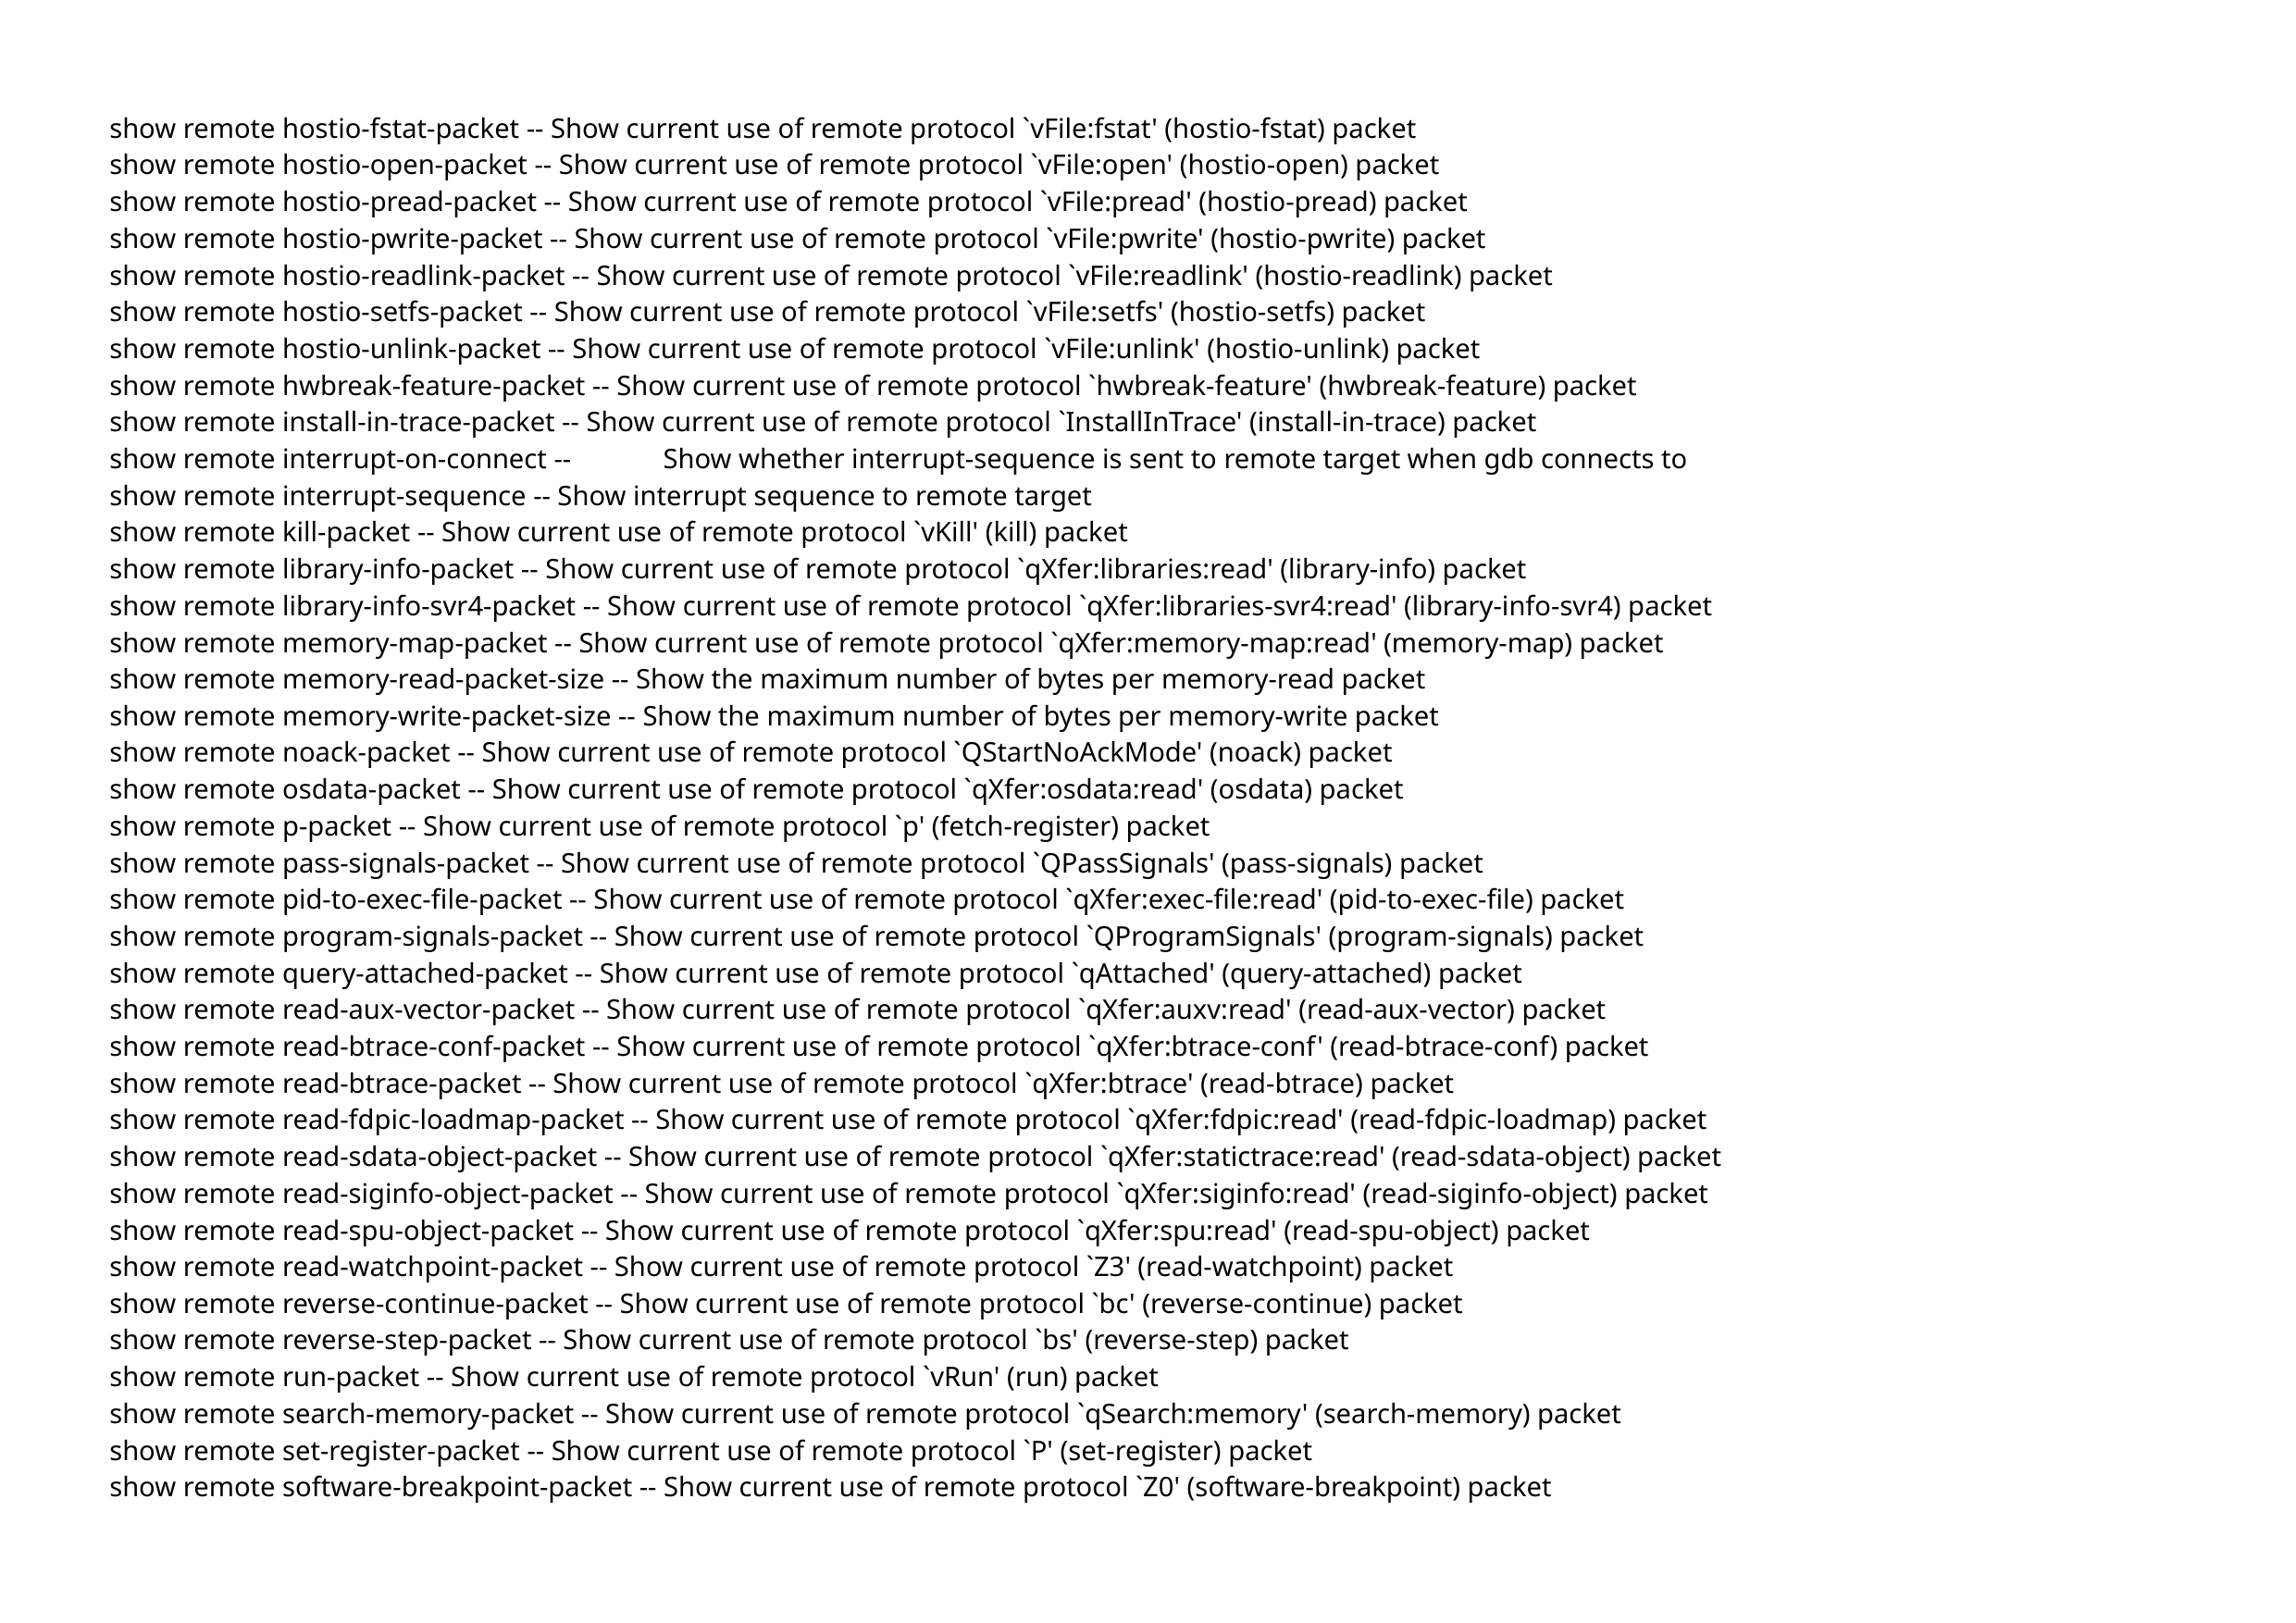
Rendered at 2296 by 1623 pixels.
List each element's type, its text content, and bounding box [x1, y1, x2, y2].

text show remote hostio-fstat-packet -- Show current use of remote protocol `vFile:fstat' (hostio-fstat) packet show remote hostio-open-packet -- Show current use of remote protocol `vFile:open' (hostio-open) packet show remote hostio-pread-packet -- Show current use of remote protocol `vFile:pread' (hostio-pread) packet show remote hostio-pwrite-packet -- Show current use of remote protocol `vFile:pwrite' (hostio-pwrite) packet show remote hostio-readlink-packet -- Show current use of remote protocol `vFile:readlink' (hostio-readlink) packet show remote hostio-setfs-packet -- Show current use of remote protocol `vFile:setfs' (hostio-setfs) packet show remote hostio-unlink-packet -- Show current use of remote protocol `vFile:unlink' (hostio-unlink) packet show remote hwbreak-feature-packet -- Show current use of remote protocol `hwbreak-feature' (hwbreak-feature) packet show remote install-in-trace-packet -- Show current use of remote protocol `InstallInTrace' (install-in-trace) packet show remote interrupt-on-connect -- Show whether interrupt-sequence is sent to remote target when gdb connects to show remote interrupt-sequence -- Show interrupt sequence to remote target show remote kill-packet -- Show current use of remote protocol `vKill' (kill) packet show remote library-info-packet -- Show current use of remote protocol `qXfer:libraries:read' (library-info) packet show remote library-info-svr4-packet -- Show current use of remote protocol `qXfer:libraries-svr4:read' (library-info-svr4) packet show remote memory-map-packet -- Show current use of remote protocol `qXfer:memory-map:read' (memory-map) packet show remote memory-read-packet-size -- Show the maximum number of bytes per memory-read packet show remote memory-write-packet-size -- Show the maximum number of bytes per memory-write packet show remote noack-packet -- Show current use of remote protocol `QStartNoAckMode' (noack) packet show remote osdata-packet -- Show current use of remote protocol `qXfer:osdata:read' (osdata) packet show remote p-packet -- Show current use of remote protocol `p' (fetch-register) packet show remote pass-signals-packet -- Show current use of remote protocol `QPassSignals' (pass-signals) packet show remote pid-to-exec-file-packet -- Show current use of remote protocol `qXfer:exec-file:read' (pid-to-exec-file) packet show remote program-signals-packet -- Show current use of remote protocol `QProgramSignals' (program-signals) packet show remote query-attached-packet -- Show current use of remote protocol `qAttached' (query-attached) packet show remote read-aux-vector-packet -- Show current use of remote protocol `qXfer:auxv:read' (read-aux-vector) packet show remote read-btrace-conf-packet -- Show current use of remote protocol `qXfer:btrace-conf' (read-btrace-conf) packet show remote read-btrace-packet -- Show current use of remote protocol `qXfer:btrace' (read-btrace) packet show remote read-fdpic-loadmap-packet -- Show current use of remote protocol `qXfer:fdpic:read' (read-fdpic-loadmap) packet show remote read-sdata-object-packet -- Show current use of remote protocol `qXfer:statictrace:read' (read-sdata-object) packet show remote read-siginfo-object-packet -- Show current use of remote protocol `qXfer:siginfo:read' (read-siginfo-object) packet show remote read-spu-object-packet -- Show current use of remote protocol `qXfer:spu:read' (read-spu-object) packet show remote read-watchpoint-packet -- Show current use of remote protocol `Z3' (read-watchpoint) packet show remote reverse-continue-packet -- Show current use of remote protocol `bc' (reverse-continue) packet show remote reverse-step-packet -- Show current use of remote protocol `bs' (reverse-step) packet show remote run-packet -- Show current use of remote protocol `vRun' (run) packet show remote search-memory-packet -- Show current use of remote protocol `qSearch:memory' (search-memory) packet show remote set-register-packet -- Show current use of remote protocol `P' (set-register) packet show remote software-breakpoint-packet -- Show current use of remote protocol `Z0' (software-breakpoint) packet [109, 109, 2278, 1505]
